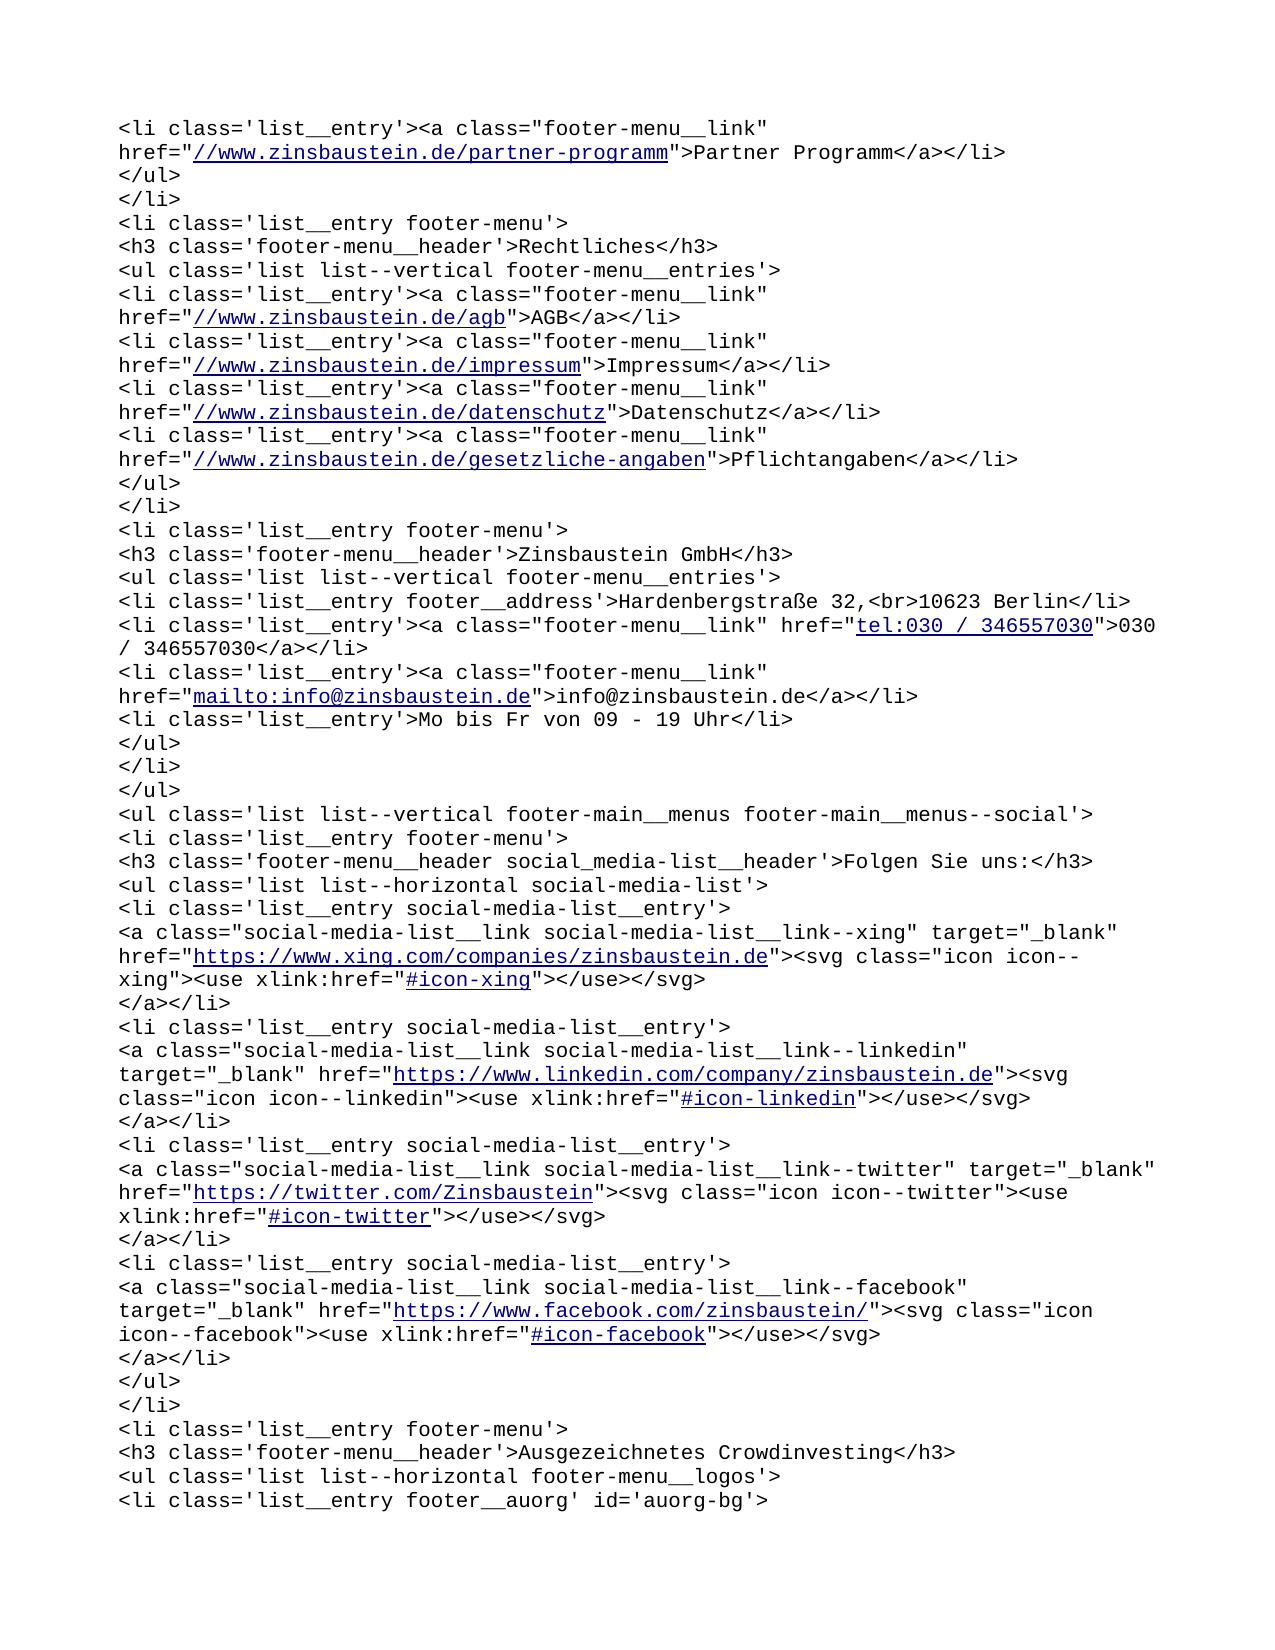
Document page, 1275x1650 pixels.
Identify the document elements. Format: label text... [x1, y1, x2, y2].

text <li class='list__entry'><a class="footer-menu__link" href="//www.zinsbaustein.de/datenschutz">Datenschutz</a></li> [118, 378, 1157, 426]
text </li> [118, 1395, 1157, 1419]
text <li class='list__entry social-media-list__entry'> [118, 1253, 1157, 1277]
text <h3 class='footer-menu__header social_media-list__header'>Folgen Sie uns:</h3> [118, 851, 1157, 875]
text </li> [118, 189, 1157, 213]
text </ul> [118, 780, 1157, 804]
text </a></li> [118, 1348, 1157, 1371]
text <ul class='list list--vertical footer-menu__entries'> [118, 260, 1157, 284]
text <li class='list__entry social-media-list__entry'> [118, 898, 1157, 922]
text <li class='list__entry footer-menu'> [118, 213, 1157, 236]
text <li class='list__entry'><a class="footer-menu__link" href="mailto:info@zinsbaustein.de">info@zinsbaustein.de</a></li> [118, 662, 1157, 709]
text <li class='list__entry'><a class="footer-menu__link" href="//www.zinsbaustein.de/impressum">Impressum</a></li> [118, 331, 1157, 378]
text <ul class='list list--vertical footer-main__menus footer-main__menus--social'> [118, 804, 1157, 827]
text <li class='list__entry footer__auorg' id='auorg-bg'> [118, 1489, 1157, 1513]
text <a class="social-media-list__link social-media-list__link--xing" target="_blank" href="https://www.xing.com/companies/zinsbaustein.de"><svg class="icon icon--xing"><use xlink:href="#icon-xing"></use></svg> [118, 922, 1157, 993]
text <li class='list__entry social-media-list__entry'> [118, 1135, 1157, 1158]
text <h3 class='footer-menu__header'>Zinsbaustein GmbH</h3> [118, 544, 1157, 567]
text <a class="social-media-list__link social-media-list__link--facebook" target="_blank" href="https://www.facebook.com/zinsbaustein/"><svg class="icon icon--facebook"><use xlink:href="#icon-facebook"></use></svg> [118, 1277, 1157, 1348]
text <li class='list__entry'><a class="footer-menu__link" href="//www.zinsbaustein.de/agb">AGB</a></li> [118, 284, 1157, 331]
text <a class="social-media-list__link social-media-list__link--linkedin" target="_blank" href="https://www.linkedin.com/company/zinsbaustein.de"><svg class="icon icon--linkedin"><use xlink:href="#icon-linkedin"></use></svg> [118, 1040, 1157, 1111]
text <h3 class='footer-menu__header'>Ausgezeichnetes Crowdinvesting</h3> [118, 1442, 1157, 1466]
text <li class='list__entry social-media-list__entry'> [118, 1017, 1157, 1040]
text <ul class='list list--horizontal social-media-list'> [118, 875, 1157, 898]
text <li class='list__entry'><a class="footer-menu__link" href="//www.zinsbaustein.de/gesetzliche-angaben">Pflichtangaben</a></li> [118, 426, 1157, 473]
text </li> [118, 757, 1157, 780]
text </li> [118, 496, 1157, 520]
text <li class='list__entry footer__address'>Hardenbergstraße 32,<br>10623 Berlin</li> [118, 591, 1157, 615]
text </ul> [118, 165, 1157, 189]
text </a></li> [118, 1111, 1157, 1135]
text <ul class='list list--horizontal footer-menu__logos'> [118, 1466, 1157, 1489]
text </ul> [118, 473, 1157, 496]
text </ul> [118, 733, 1157, 757]
text </a></li> [118, 1229, 1157, 1253]
text <li class='list__entry footer-menu'> [118, 520, 1157, 544]
text </ul> [118, 1371, 1157, 1395]
text <li class='list__entry footer-menu'> [118, 827, 1157, 851]
text <li class='list__entry'><a class="footer-menu__link" href="tel:030 / 346557030">030 / 346557030</a></li> [118, 615, 1157, 662]
text <a class="social-media-list__link social-media-list__link--twitter" target="_blank" href="https://twitter.com/Zinsbaustein"><svg class="icon icon--twitter"><use xlink:href="#icon-twitter"></use></svg> [118, 1158, 1157, 1229]
text <li class='list__entry'>Mo bis Fr von 09 - 19 Uhr</li> [118, 709, 1157, 733]
text <h3 class='footer-menu__header'>Rechtliches</h3> [118, 236, 1157, 260]
text </a></li> [118, 993, 1157, 1017]
text <ul class='list list--vertical footer-menu__entries'> [118, 567, 1157, 591]
text <li class='list__entry footer-menu'> [118, 1419, 1157, 1442]
text <li class='list__entry'><a class="footer-menu__link" href="//www.zinsbaustein.de/partner-programm">Partner Programm</a></li> [118, 118, 1157, 165]
